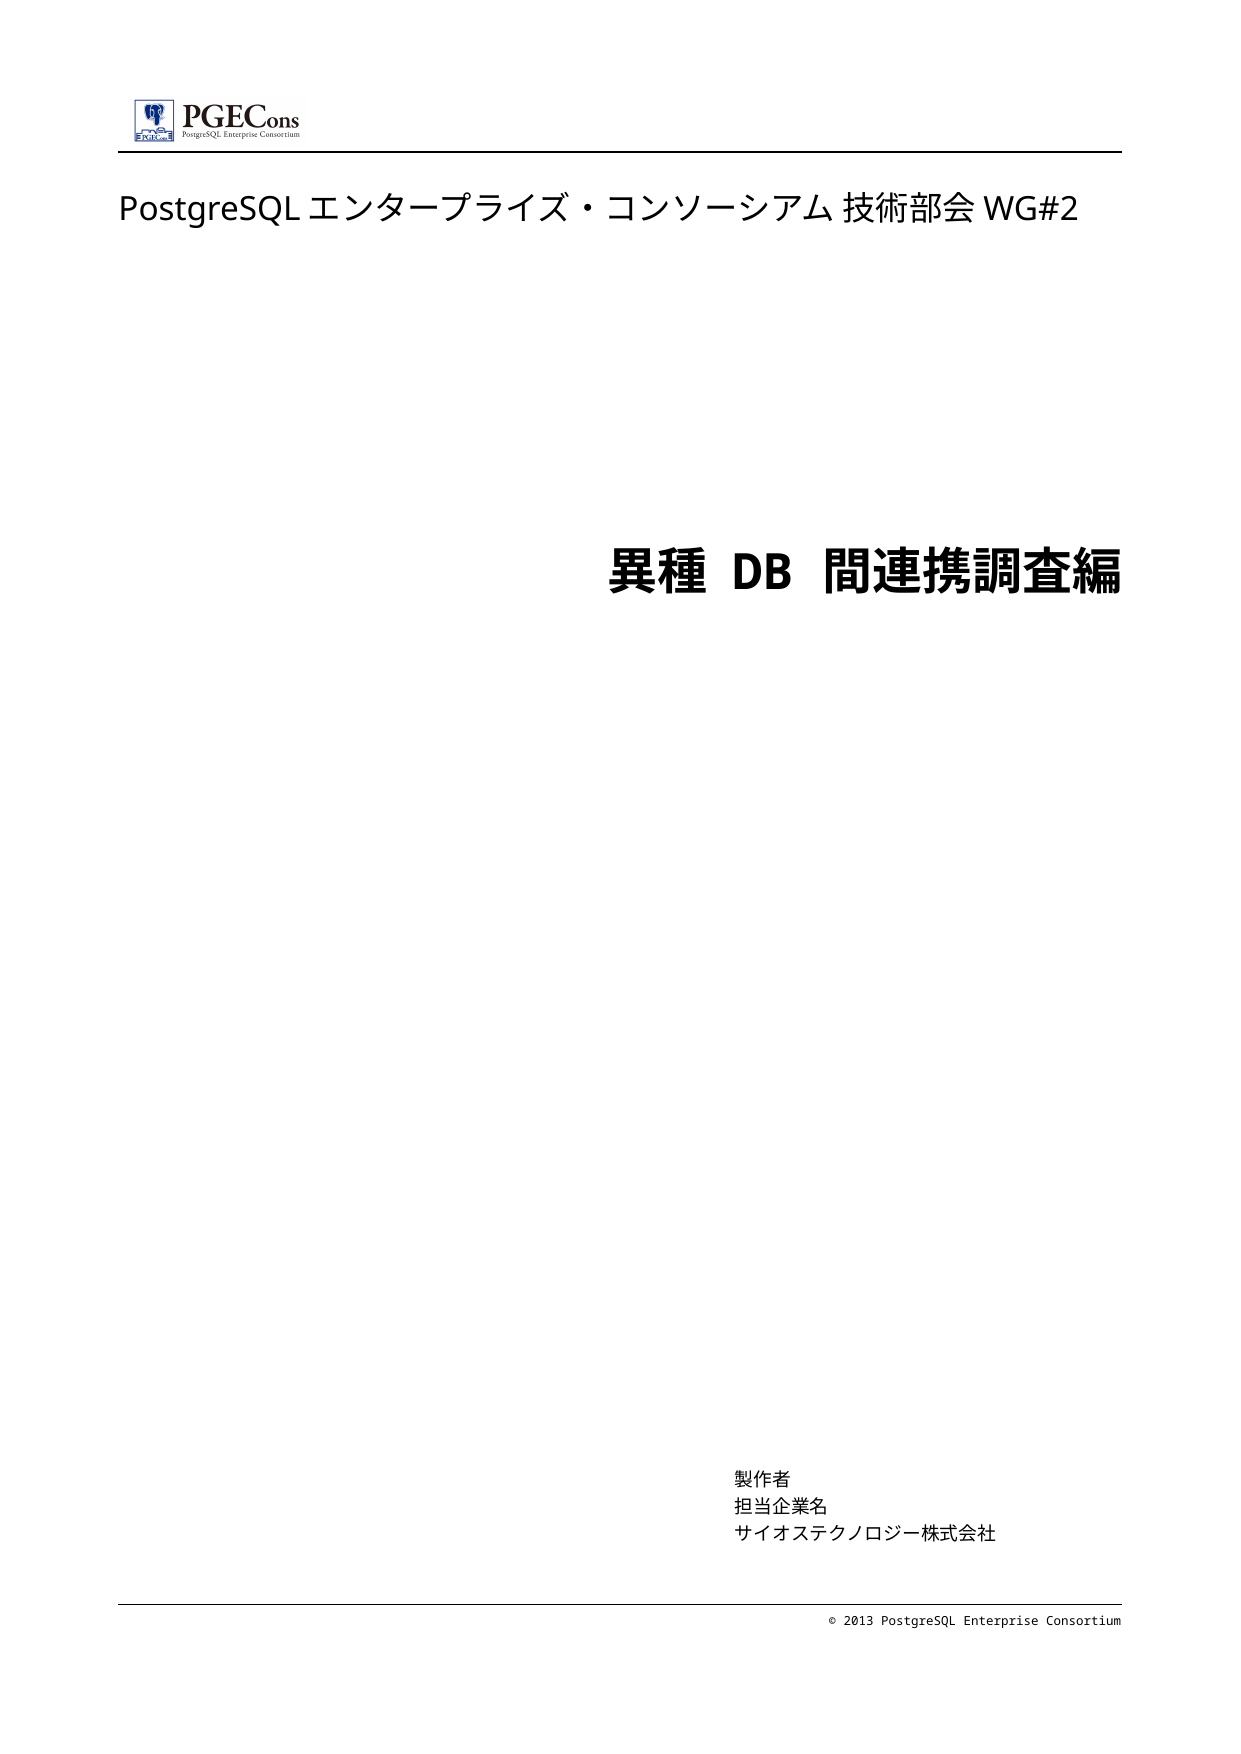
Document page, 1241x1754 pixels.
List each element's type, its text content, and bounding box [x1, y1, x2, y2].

text 異種 DB 間連携調査編 [118, 531, 1122, 604]
text PostgreSQLエンタープライズ・コンソーシアム 技術部会 WG#2 [118, 182, 1122, 231]
text 製作者 [734, 1464, 1117, 1491]
text 担当企業名 サイオステクノロジー株式会社 [734, 1491, 1117, 1546]
picture [128, 94, 306, 147]
